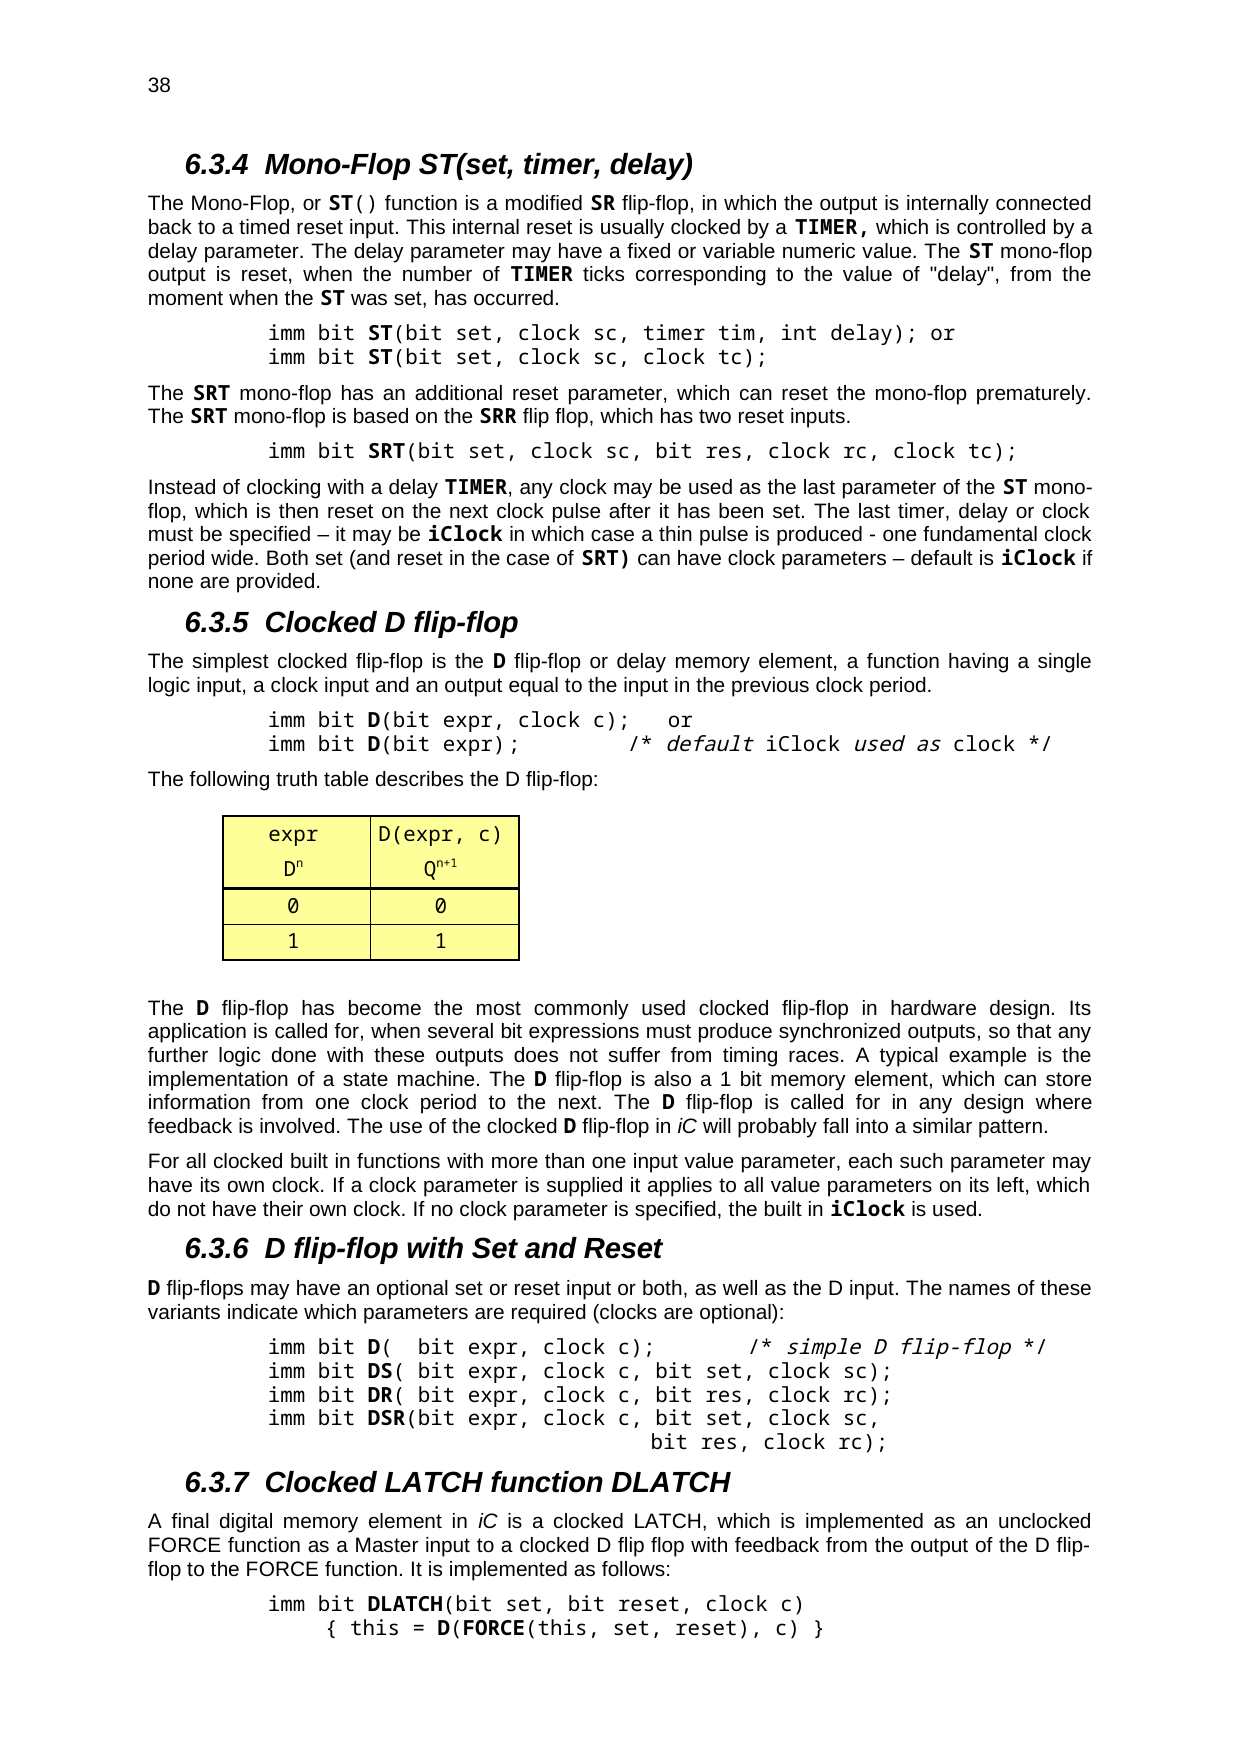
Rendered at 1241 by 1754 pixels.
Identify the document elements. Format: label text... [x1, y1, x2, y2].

text For all clocked built in functions with more than one input value parameter, each such parameter may have its own clock. If a clock parameter is supplied it applies to all value parameters on its left, which do not have their own clock. If no clock parameter is specified, the built in iClock is used. [148, 1150, 1092, 1221]
text imm bit DLATCH(bit set, bit reset, clock c) { this = D(FORCE(this, set, reset), c) } [268, 1593, 1092, 1640]
text imm bit ST(bit set, clock sc, timer tim, int delay); or imm bit ST(bit set, clock sc, clock tc); [268, 322, 1092, 369]
table_header D(expr, c) [371, 817, 518, 852]
text The D flip-flop has become the most commonly used clocked flip-flop in hardware design. Its application is called for, when several bit expressions must produce synchronized outputs, so that any further logic done with these outputs does not suffer from timing races. A typical example is the implementation of a state machine. The D flip-flop is also a 1 bit memory element, which can store information from one clock period to the next. The D flip-flop is called for in any design where feedback is involved. The use of the clocked D flip-flop in iC will probably fall into a similar pattern. [148, 996, 1092, 1138]
text The simplest clocked flip-flop is the D flip-flop or delay memory element, a function having a single logic input, a clock input and an output equal to the input in the previous clock period. [148, 650, 1092, 697]
table_cell 1 [224, 925, 370, 959]
text A final digital memory element in iC is a clocked LATCH, which is implemented as an unclocked FORCE function as a Master input to a clocked D flip flop with feedback from the output of the D flip-flop to the FORCE function. It is implemented as follows: [148, 1510, 1092, 1581]
text The SRT mono-flop has an additional reset parameter, which can reset the mono-flop prematurely. The SRT mono-flop is based on the SRR flip flop, which has two reset inputs. [148, 381, 1092, 428]
text imm bit SRT(bit set, clock sc, bit res, clock rc, clock tc); [268, 440, 1092, 464]
text imm bit D( bit expr, clock c); /* simple D flip-flop */ imm bit DS( bit expr, clock c, bit set, clock sc); imm bit DR( bit expr, clock c, bit res, clock rc); imm bit DSR(bit expr, clock c, bit set, clock sc, bit res, clock rc); [268, 1336, 1092, 1454]
table_cell 1 [371, 925, 518, 959]
table_cell 0 [371, 890, 518, 924]
text imm bit D(bit expr, clock c); or imm bit D(bit expr) ; /* default iClock used as clock */ [268, 709, 1092, 756]
subtitle Clocked D flip-flop [184, 606, 1092, 638]
subtitle Mono-Flop ST(set, timer, delay) [184, 148, 1092, 180]
table_cell Dn [224, 852, 370, 887]
table_cell 0 [224, 890, 370, 924]
text The Mono-Flop, or ST() function is a modified SR flip-flop, in which the output is internally connected back to a timed reset input. This internal reset is usually clocked by a TIMER, which is controlled by a delay parameter. The delay parameter may have a fixed or variable numeric value. The ST mono-flop output is reset, when the number of TIMER ticks corresponding to the value of "delay", from the moment when the ST was set, has occurred. [148, 192, 1092, 310]
text The following truth table describes the D flip-flop: [148, 768, 1092, 792]
text D flip-flops may have an optional set or reset input or both, as well as the D input. The names of these variants indicate which parameters are required (clocks are optional): [148, 1277, 1092, 1324]
text Instead of clocking with a delay TIMER, any clock may be used as the last parameter of the ST mono-flop, which is then reset on the next clock pulse after it has been set. The last timer, delay or clock must be specified – it may be iClock in which case a thin pulse is produced - one fundamental clock period wide. Both set (and reset in the case of SRT) can have clock parameters – default is iClock if none are provided. [148, 476, 1092, 594]
table_header expr [224, 817, 370, 852]
subtitle Clocked LATCH function DLATCH [184, 1466, 1092, 1498]
table_cell Qn+1 [371, 852, 518, 887]
subtitle D flip-flop with Set and Reset [184, 1232, 1092, 1265]
